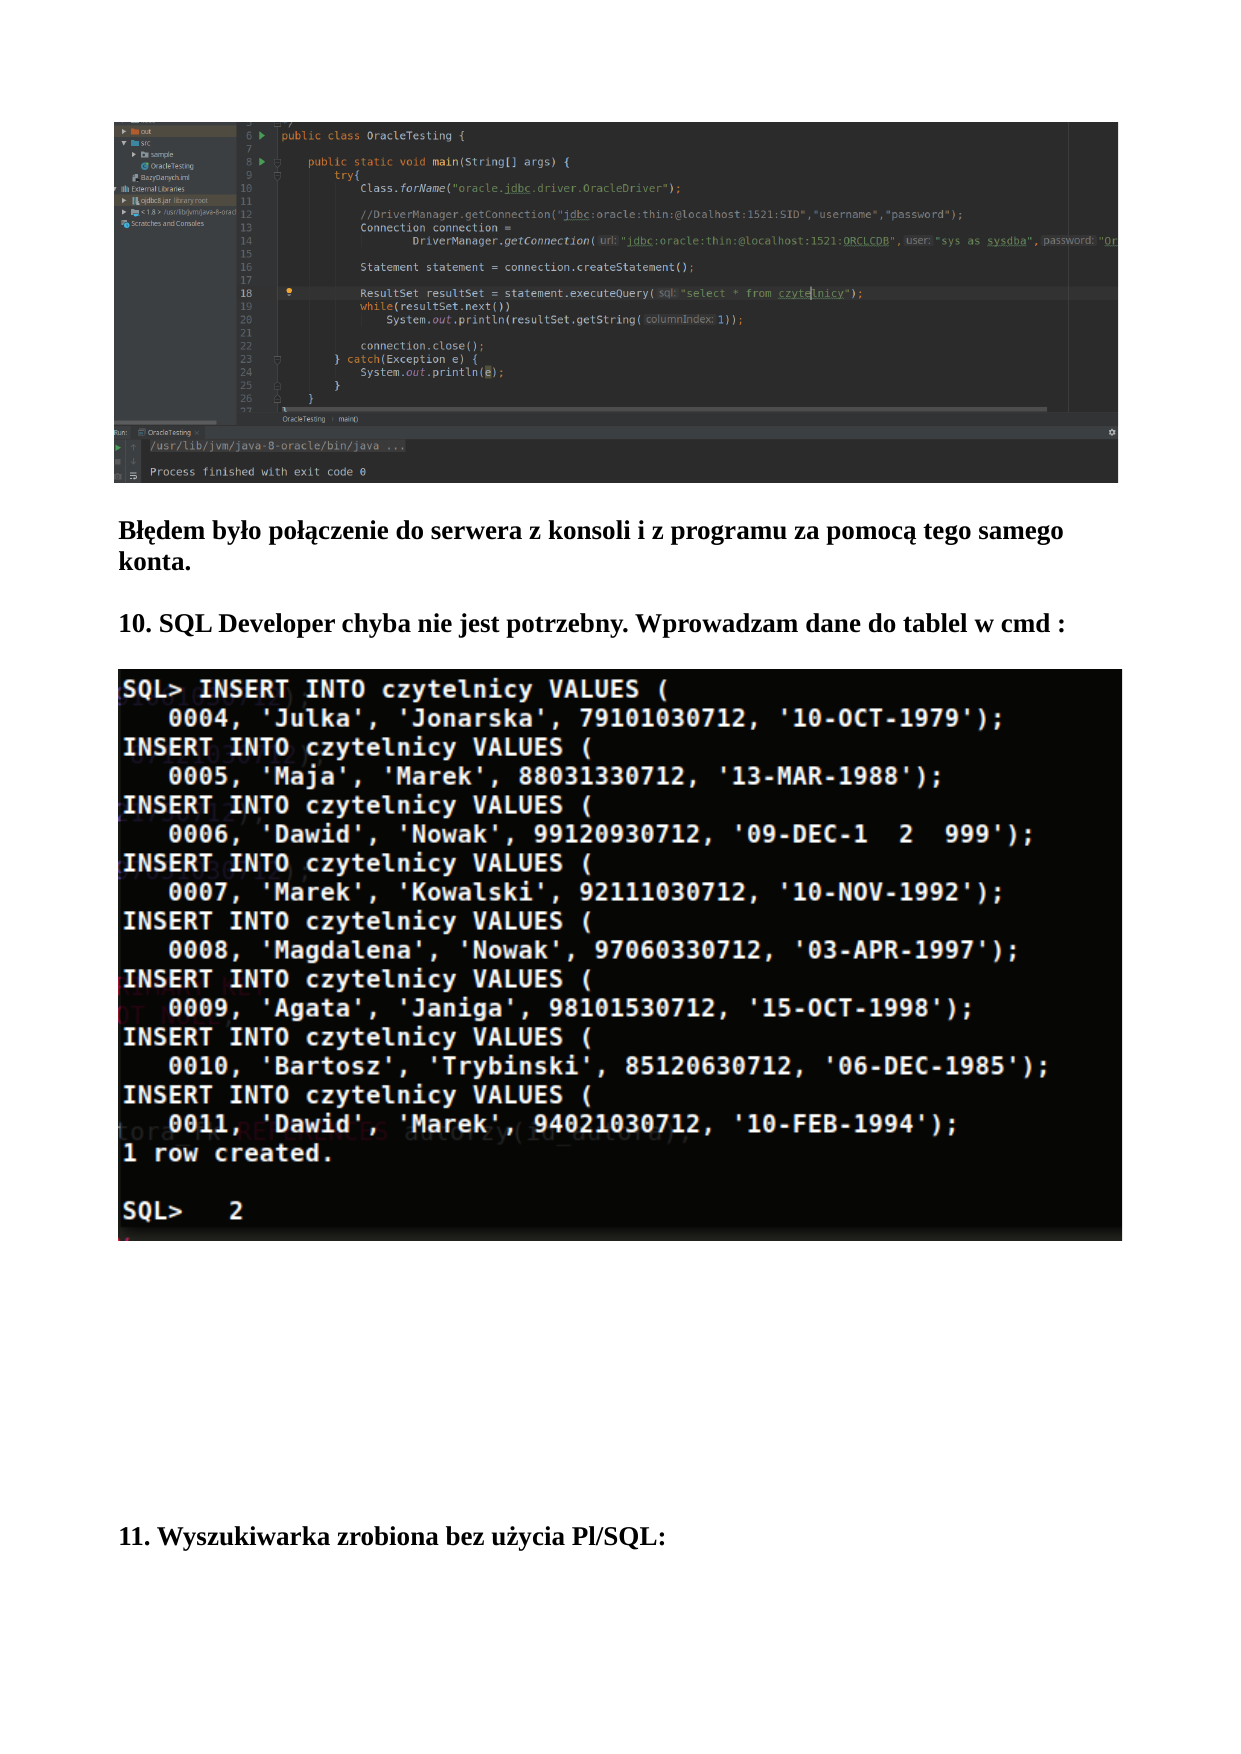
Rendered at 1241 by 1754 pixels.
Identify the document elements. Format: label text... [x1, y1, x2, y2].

picture [114, 122, 1119, 483]
picture [118, 669, 1123, 1241]
text 10. SQL Developer chyba nie jest potrzebny. Wprowadzam dane do tablel w cmd : [118, 607, 1122, 639]
text Błędem było połączenie do serwera z konsoli i z programu za pomocą tego samego konta. [118, 514, 1122, 576]
text 11. Wyszukiwarka zrobiona bez użycia Pl/SQL: [118, 1521, 1122, 1552]
